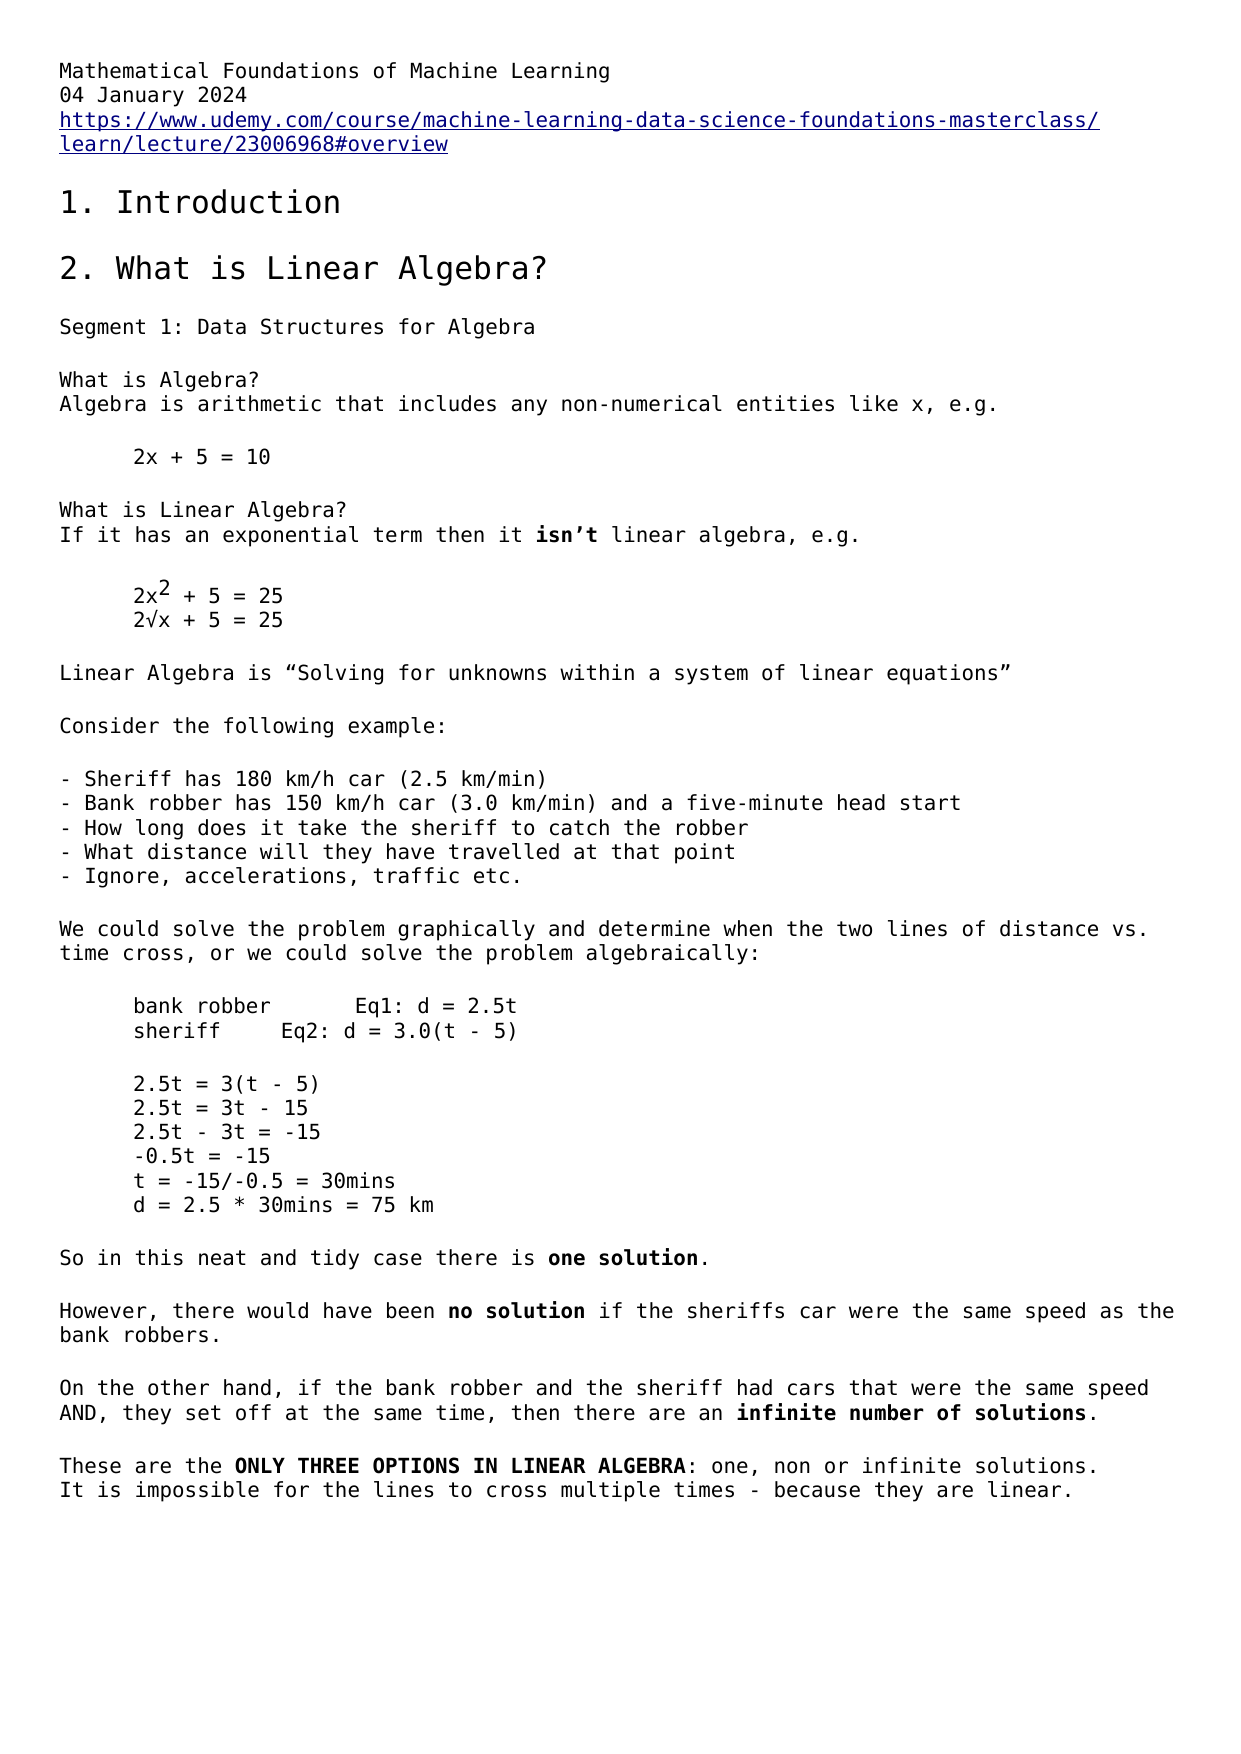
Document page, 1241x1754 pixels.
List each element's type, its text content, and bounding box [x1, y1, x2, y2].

text What is Linear Algebra? [59, 498, 1181, 523]
text 2.5t = 3(t - 5) [59, 1072, 1181, 1096]
text We could solve the problem graphically and determine when the two lines of distance vs. time cross, or we could solve the problem algebraically: [59, 917, 1181, 966]
text What is Algebra? [59, 368, 1181, 392]
text 2√x + 5 = 25 [59, 608, 1181, 632]
text bank robber Eq1: d = 2.5t [59, 994, 1181, 1019]
text -0.5t = -15 [59, 1144, 1181, 1169]
text - What distance will they have travelled at that point [59, 840, 1181, 864]
text - Sheriff has 180 km/h car (2.5 km/min) [59, 767, 1181, 791]
text - How long does it take the sheriff to catch the robber [59, 816, 1181, 840]
text - Ignore, accelerations, traffic etc. [59, 864, 1181, 888]
text However, there would have been no solution if the sheriffs car were the same speed as the bank robbers. [59, 1299, 1181, 1348]
text 2x2 + 5 = 25 [59, 576, 1181, 608]
text These are the ONLY THREE OPTIONS IN LINEAR ALGEBRA: one, non or infinite solutions. [59, 1454, 1181, 1478]
text 2.5t - 3t = -15 [59, 1120, 1181, 1144]
text If it has an exponential term then it isn’t linear algebra, e.g. [59, 523, 1181, 547]
text Mathematical Foundations of Machine Learning [59, 59, 1181, 83]
text Algebra is arithmetic that includes any non-numerical entities like x, e.g. [59, 392, 1181, 417]
text 2.5t = 3t - 15 [59, 1096, 1181, 1120]
text sheriff Eq2: d = 3.0(t - 5) [59, 1019, 1181, 1043]
text On the other hand, if the bank robber and the sheriff had cars that were the same speed AND, they set off at the same time, then there are an infinite number of solutions. [59, 1376, 1181, 1425]
text 04 January 2024 [59, 83, 1181, 108]
text Segment 1: Data Structures for Algebra [59, 315, 1181, 339]
text 2x + 5 = 10 [59, 445, 1181, 470]
text Linear Algebra is “Solving for unknowns within a system of linear equations” [59, 661, 1181, 685]
text https://www.udemy.com/course/machine-learning-data-science-foundations-masterclass/learn/lecture/23006968#overview [59, 108, 1181, 156]
text It is impossible for the lines to cross multiple times - because they are linear. [59, 1478, 1181, 1502]
text 2. What is Linear Algebra? [59, 250, 1181, 286]
text - Bank robber has 150 km/h car (3.0 km/min) and a five-minute head start [59, 791, 1181, 816]
text d = 2.5 * 30mins = 75 km [59, 1193, 1181, 1217]
text 1. Introduction [59, 185, 1181, 221]
text t = -15/-0.5 = 30mins [59, 1169, 1181, 1193]
text Consider the following example: [59, 714, 1181, 738]
text So in this neat and tidy case there is one solution. [59, 1246, 1181, 1270]
